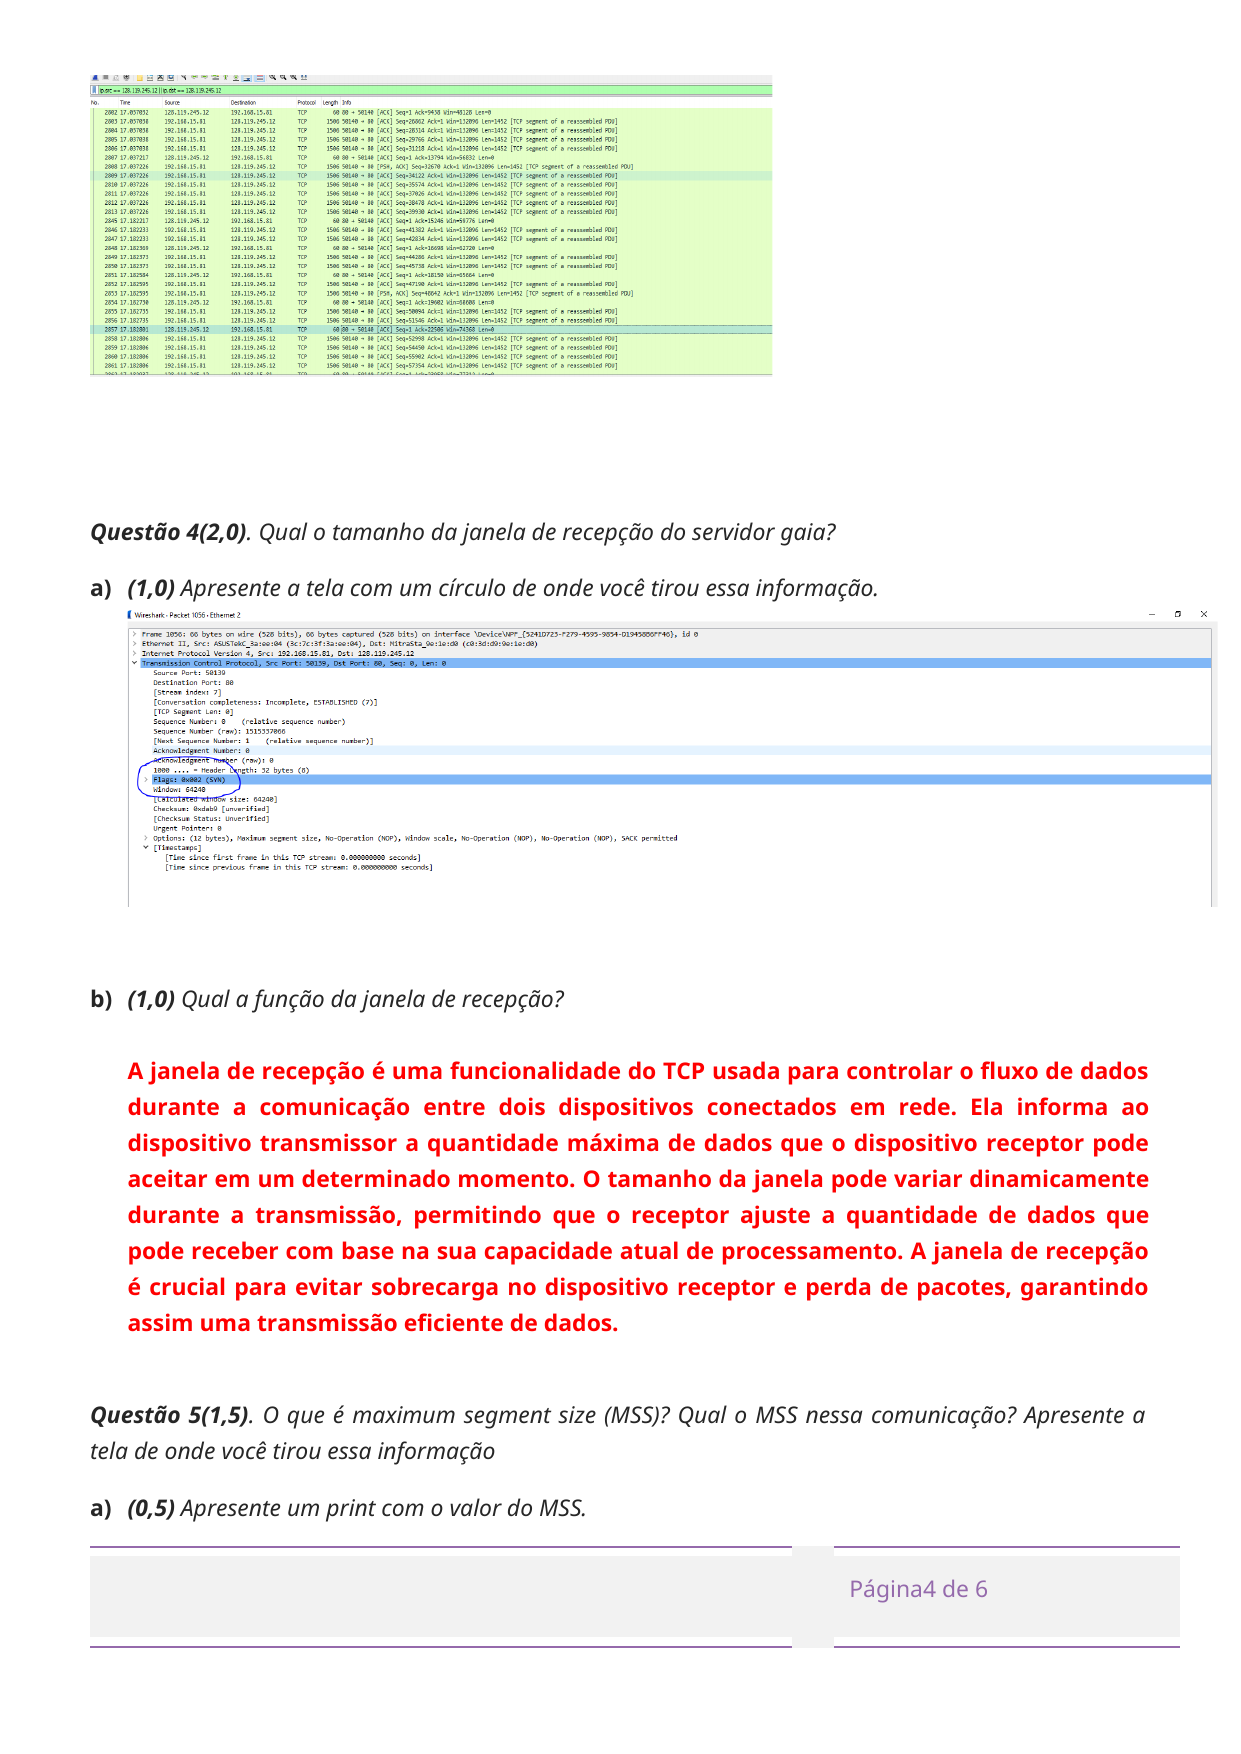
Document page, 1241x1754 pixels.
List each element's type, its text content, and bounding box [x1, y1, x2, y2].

list A janela de recepção é uma funcionalidade do TCP usada para controlar o fluxo de dados durante a comunicação entre dois dispositivos conectados em rede. Ela informa ao dispositivo transmissor a quantidade máxima de dados que o dispositivo receptor pode aceitar em um determinado momento. O tamanho da janela pode variar dinamicamente durante a transmissão, permitindo que o receptor ajuste a quantidade de dados que pode receber com base na sua capacidade atual de processamento. A janela de recepção é crucial para evitar sobrecarga no dispositivo receptor e perda de pacotes, garantindo assim uma transmissão eficiente de dados. [127, 1055, 1150, 1338]
text Questão 4(2,0). Qual o tamanho da janela de recepção do servidor gaia? [90, 515, 1150, 547]
list (0,5) Apresente um print com o valor do MSS. [90, 1492, 1150, 1523]
list (1,0) Qual a função da janela de recepção? [90, 983, 1150, 1014]
list (1,0) Apresente a tela com um círculo de onde você tirou essa informação. [90, 572, 1150, 603]
picture [127, 608, 1218, 907]
text Questão 5(1,5). O que é maximum segment size (MSS)? Qual o MSS nessa comunicação? Apresente a tela de onde você tirou essa informação [90, 1399, 1150, 1467]
picture [90, 75, 773, 377]
